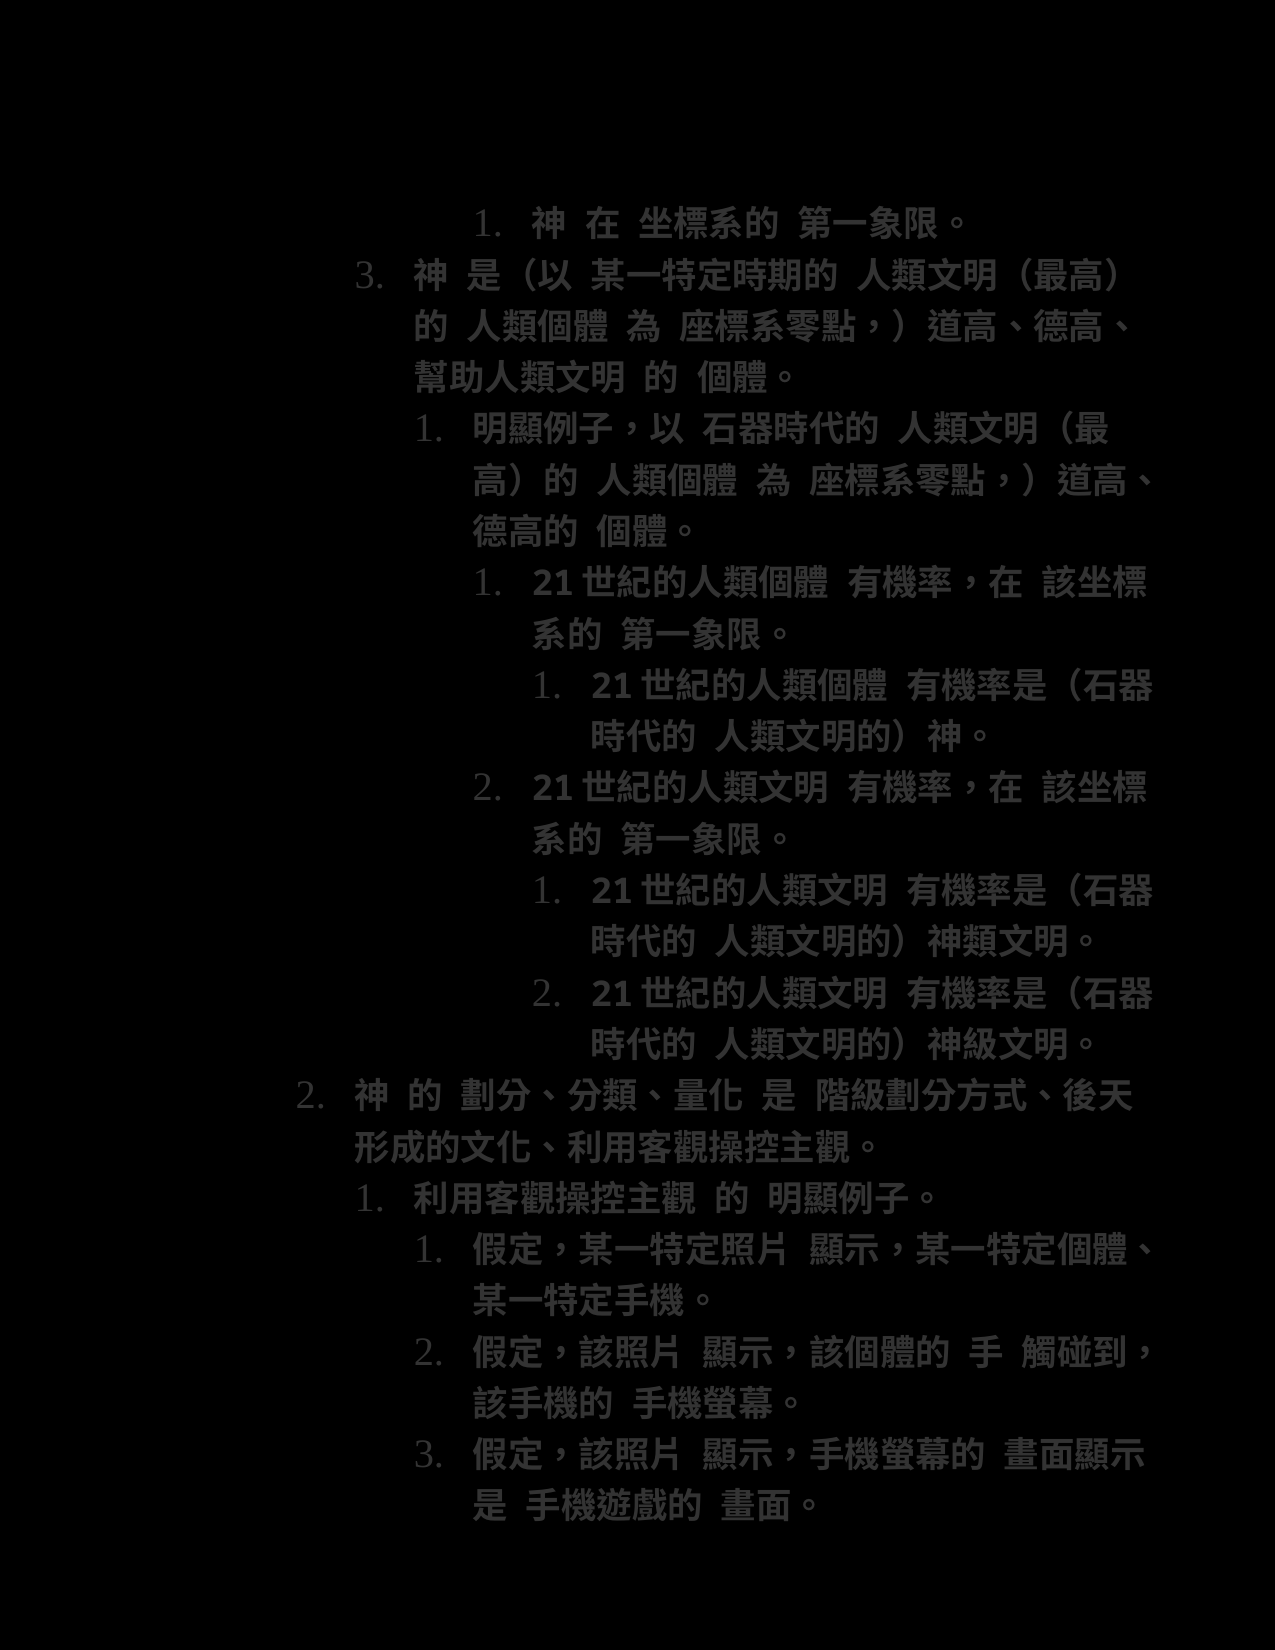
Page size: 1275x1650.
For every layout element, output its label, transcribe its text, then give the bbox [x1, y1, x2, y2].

list 21世紀的人類個體 有機率是（石器時代的 人類文明的）神。 [532, 657, 1157, 760]
list 假定，該照片 顯示，手機螢幕的 畫面顯示 是 手機遊戲的 畫面。 [413, 1426, 1157, 1529]
list 神 的 劃分、分類、量化 是 階級劃分方式、後天形成的文化、利用客觀操控主觀。 [295, 1068, 1157, 1170]
list 21世紀的人類文明 有機率是（石器時代的 人類文明的）神級文明。 [532, 965, 1157, 1068]
list 神 在 坐標系的 第一象限。 [472, 196, 1157, 247]
list 21世紀的人類個體 有機率，在 該坐標系的 第一象限。 [472, 554, 1157, 657]
list 21世紀的人類文明 有機率，在 該坐標系的 第一象限。 [472, 760, 1157, 862]
list 利用客觀操控主觀 的 明顯例子。 [354, 1170, 1157, 1221]
list 21世紀的人類文明 有機率是（石器時代的 人類文明的）神類文明。 [532, 862, 1157, 965]
list 神 是（以 某一特定時期的 人類文明（最高）的 人類個體 為 座標系零點，）道高、德高、幫助人類文明 的 個體。 [354, 247, 1157, 401]
list 假定，該照片 顯示，該個體的 手 觸碰到，該手機的 手機螢幕。 [413, 1324, 1157, 1426]
list 明顯例子，以 石器時代的 人類文明（最高）的 人類個體 為 座標系零點，）道高、德高的 個體。 [413, 401, 1157, 554]
list 假定，某一特定照片 顯示，某一特定個體、某一特定手機。 [413, 1221, 1157, 1324]
